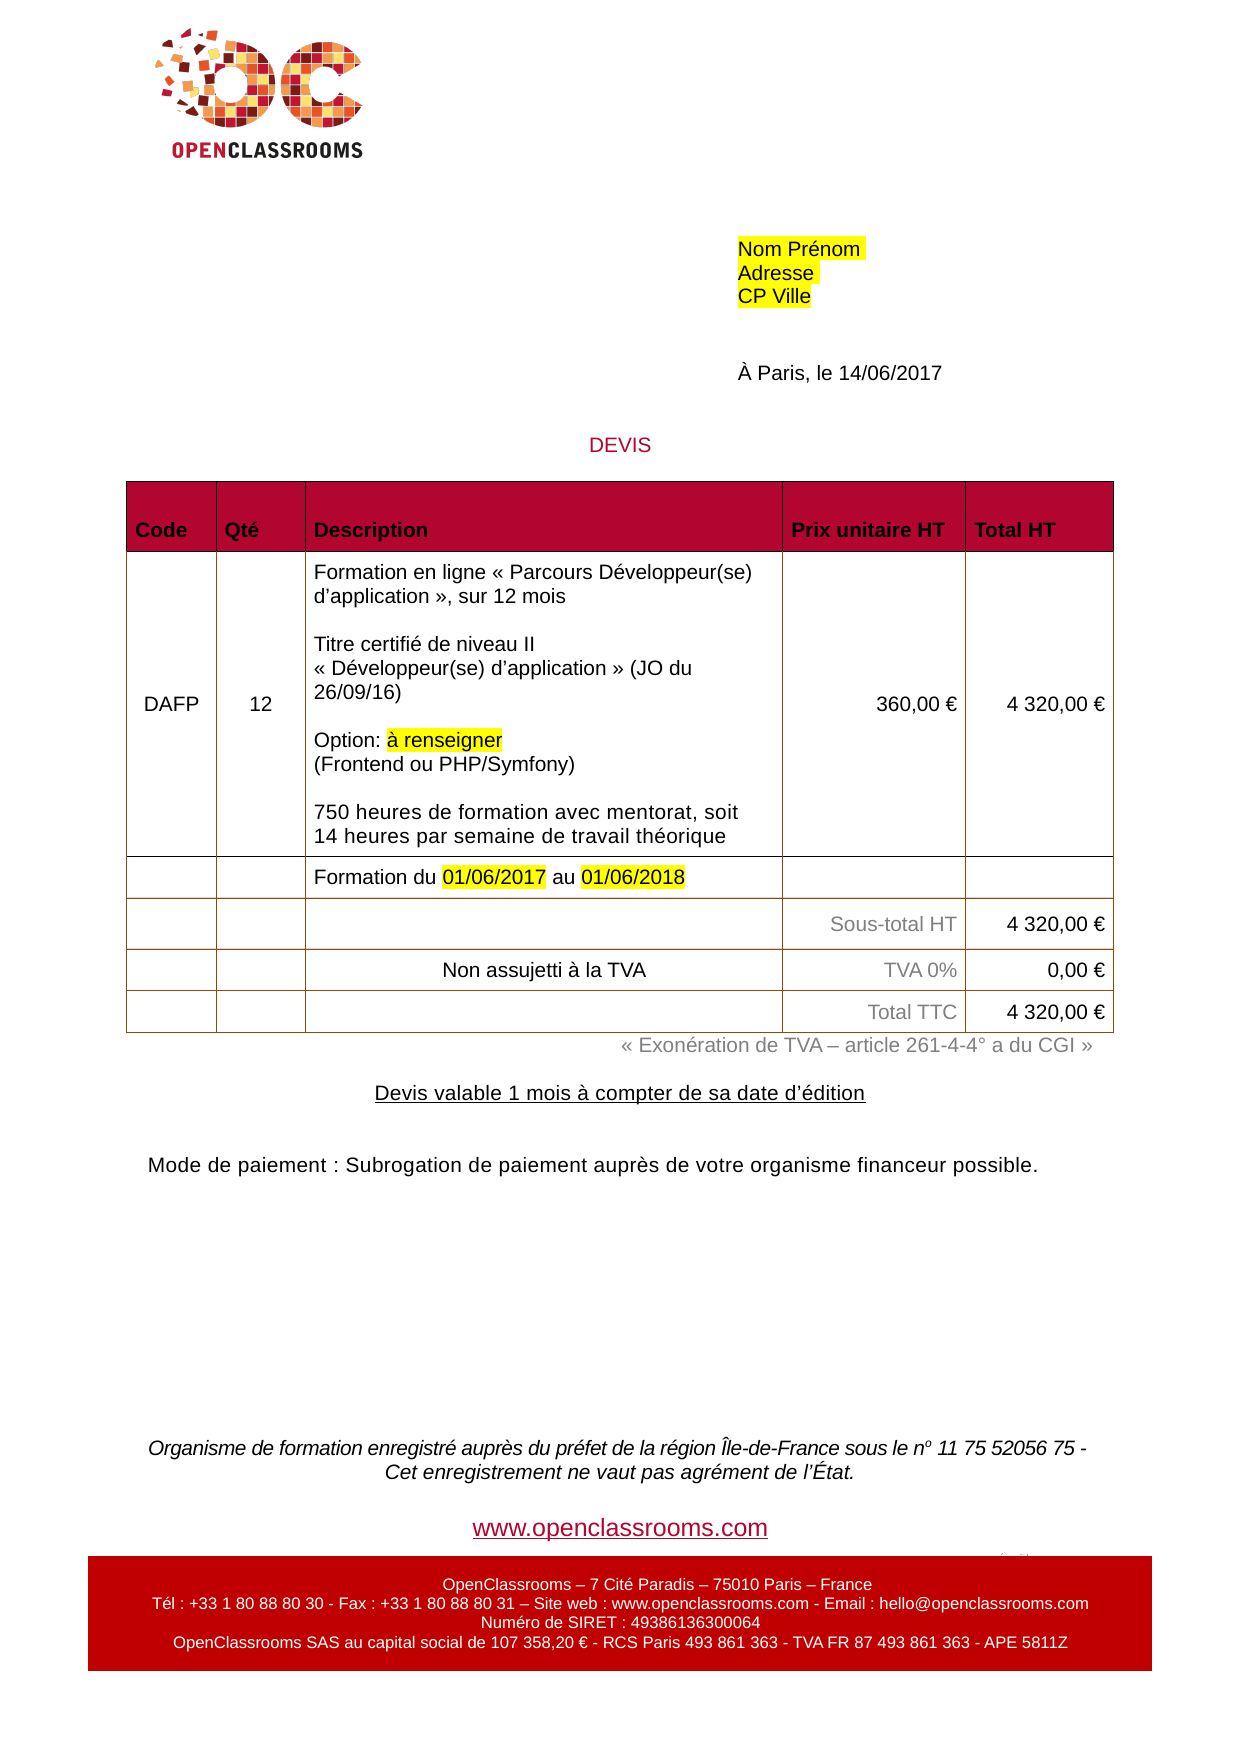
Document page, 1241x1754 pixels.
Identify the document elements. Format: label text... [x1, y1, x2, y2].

table_header Description [306, 482, 782, 551]
table_cell 360,00 € [783, 552, 965, 856]
text À Paris, le 14/06/2017 [723, 361, 1093, 385]
picture [147, 14, 370, 172]
table_header Qté [217, 482, 305, 551]
table_header Prix unitaire HT [783, 482, 965, 551]
table_cell 0,00 € [966, 950, 1113, 990]
picture [976, 1551, 1147, 1556]
table_cell [217, 899, 305, 948]
table_cell 4 320,00 € [966, 991, 1113, 1032]
table_header [626, 172, 1240, 212]
table_header [147, 172, 626, 212]
text « Exonération de TVA – article 261-4-4° a du CGI » [148, 1033, 1093, 1057]
table_cell [306, 899, 782, 948]
table_cell [127, 857, 216, 897]
table_cell DAFP [127, 552, 216, 856]
text CP Ville [738, 284, 1093, 308]
table_cell [217, 991, 305, 1032]
table_cell 4 320,00 € [966, 899, 1113, 948]
table_cell Sous-total HT [783, 899, 965, 948]
table_cell [783, 857, 965, 897]
text Devis valable 1 mois à compter de sa date d’édition [148, 1081, 1093, 1105]
table_header Code [127, 482, 216, 551]
table_cell 4 320,00 € [966, 552, 1113, 856]
table_cell TVA 0% [783, 950, 965, 990]
table_cell [966, 857, 1113, 897]
table_cell [217, 857, 305, 897]
table_cell [127, 991, 216, 1032]
table_cell [306, 991, 782, 1032]
table_header Total HT [966, 482, 1113, 551]
text Adresse [738, 260, 1093, 284]
table_cell [127, 950, 216, 990]
text Nom Prénom [738, 236, 1093, 260]
text Mode de paiement : Subrogation de paiement auprès de votre organisme financeur possible. [148, 1153, 1093, 1177]
table_cell Non assujetti à la TVA [306, 950, 782, 990]
table_cell Formation du 01/06/2017 au 01/06/2018 [306, 857, 782, 897]
table_cell 12 [217, 552, 305, 856]
table_cell Total TTC [783, 991, 965, 1032]
table_cell [217, 950, 305, 990]
table_cell [127, 899, 216, 948]
text DEVIS [148, 433, 1093, 457]
table_cell Formation en ligne « Parcours Développeur(se) d’application », sur 12 mois Titre certifié de niveau II « Développeur(se) d’application » (JO du 26/09/16) Option: à renseigner (Frontend ou PHP/Symfony) 750 heures de formation avec mentorat, soit 14 heures par semaine de travail théorique [306, 552, 782, 856]
